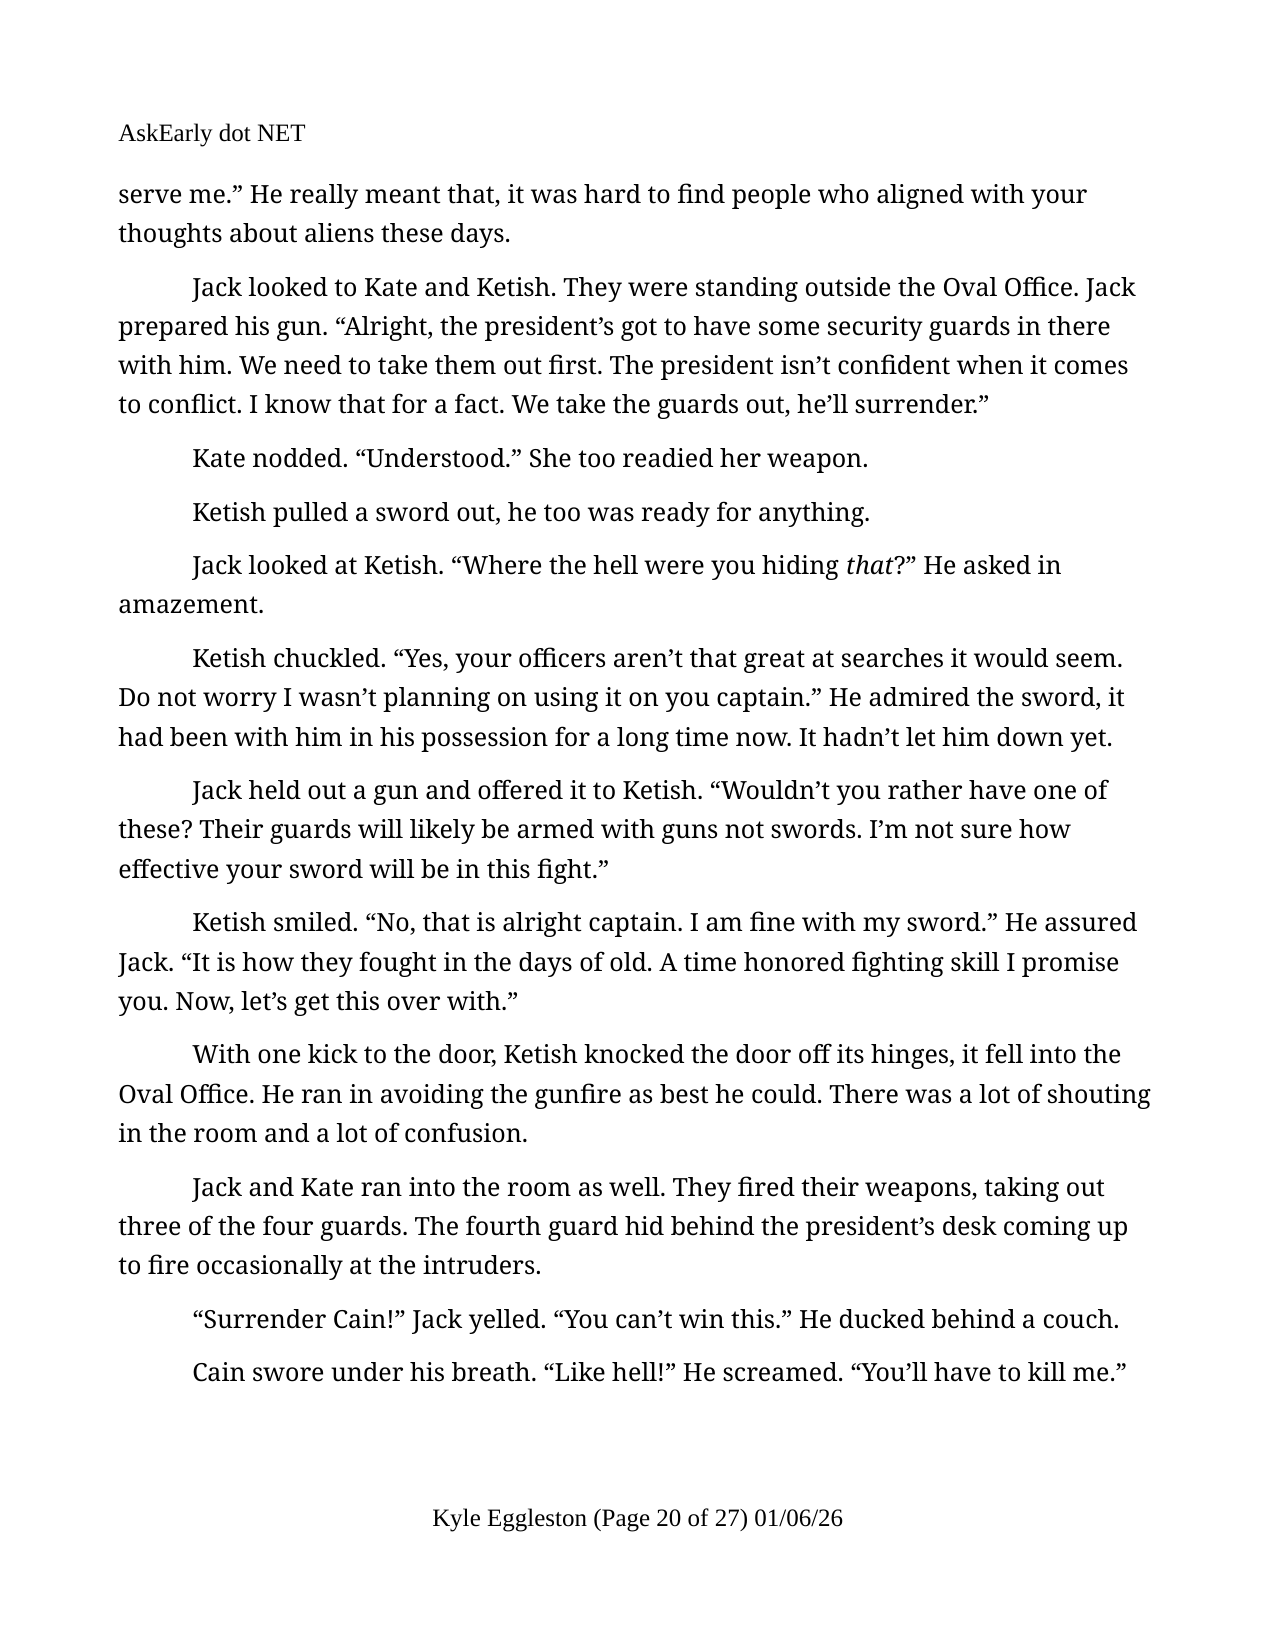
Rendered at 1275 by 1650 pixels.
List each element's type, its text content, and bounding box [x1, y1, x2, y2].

text Ketish chuckled. “Yes, your officers aren’t that great at searches it would seem. Do not worry I wasn’t planning on using it on you captain.” He admired the sword, it had been with him in his possession for a long time now. It hadn’t let him down yet. [118, 641, 1157, 753]
text Cain swore under his breath. “Like hell!” He screamed. “You’ll have to kill me.” [118, 1355, 1157, 1389]
text Jack held out a gun and offered it to Ketish. “Wouldn’t you rather have one of these? Their guards will likely be armed with guns not swords. I’m not sure how effective your sword will be in this fight.” [118, 773, 1157, 885]
text Jack looked at Ketish. “Where the hell were you hiding that?” He asked in amazement. [118, 548, 1157, 621]
text “Surrender Cain!” Jack yelled. “You can’t win this.” He ducked behind a couch. [118, 1301, 1157, 1335]
text Ketish pulled a sword out, he too was ready for anything. [118, 494, 1157, 528]
text With one kick to the door, Ketish knocked the door off its hinges, it fell into the Oval Office. He ran in avoiding the gunfire as best he could. There was a lot of shouting in the room and a lot of confusion. [118, 1037, 1157, 1149]
text Jack looked to Kate and Ketish. They were standing outside the Oval Office. Jack prepared his gun. “Alright, the president’s got to have some security guards in there with him. We need to take them out first. The president isn’t confident when it comes to conflict. I know that for a fact. We take the guards out, he’ll surrender.” [118, 269, 1157, 421]
text serve me.” He really meant that, it was hard to find people who aligned with your thoughts about aliens these days. [118, 176, 1157, 249]
text Kate nodded. “Understood.” She too readied her weapon. [118, 441, 1157, 474]
text Jack and Kate ran into the room as well. They fired their weapons, taking out three of the four guards. The fourth guard hid behind the president’s desk coming up to fire occasionally at the intruders. [118, 1169, 1157, 1282]
text Ketish smiled. “No, that is alright captain. I am fine with my sword.” He assured Jack. “It is how they fought in the days of old. A time honored fighting skill I promise you. Now, let’s get this over with.” [118, 905, 1157, 1017]
